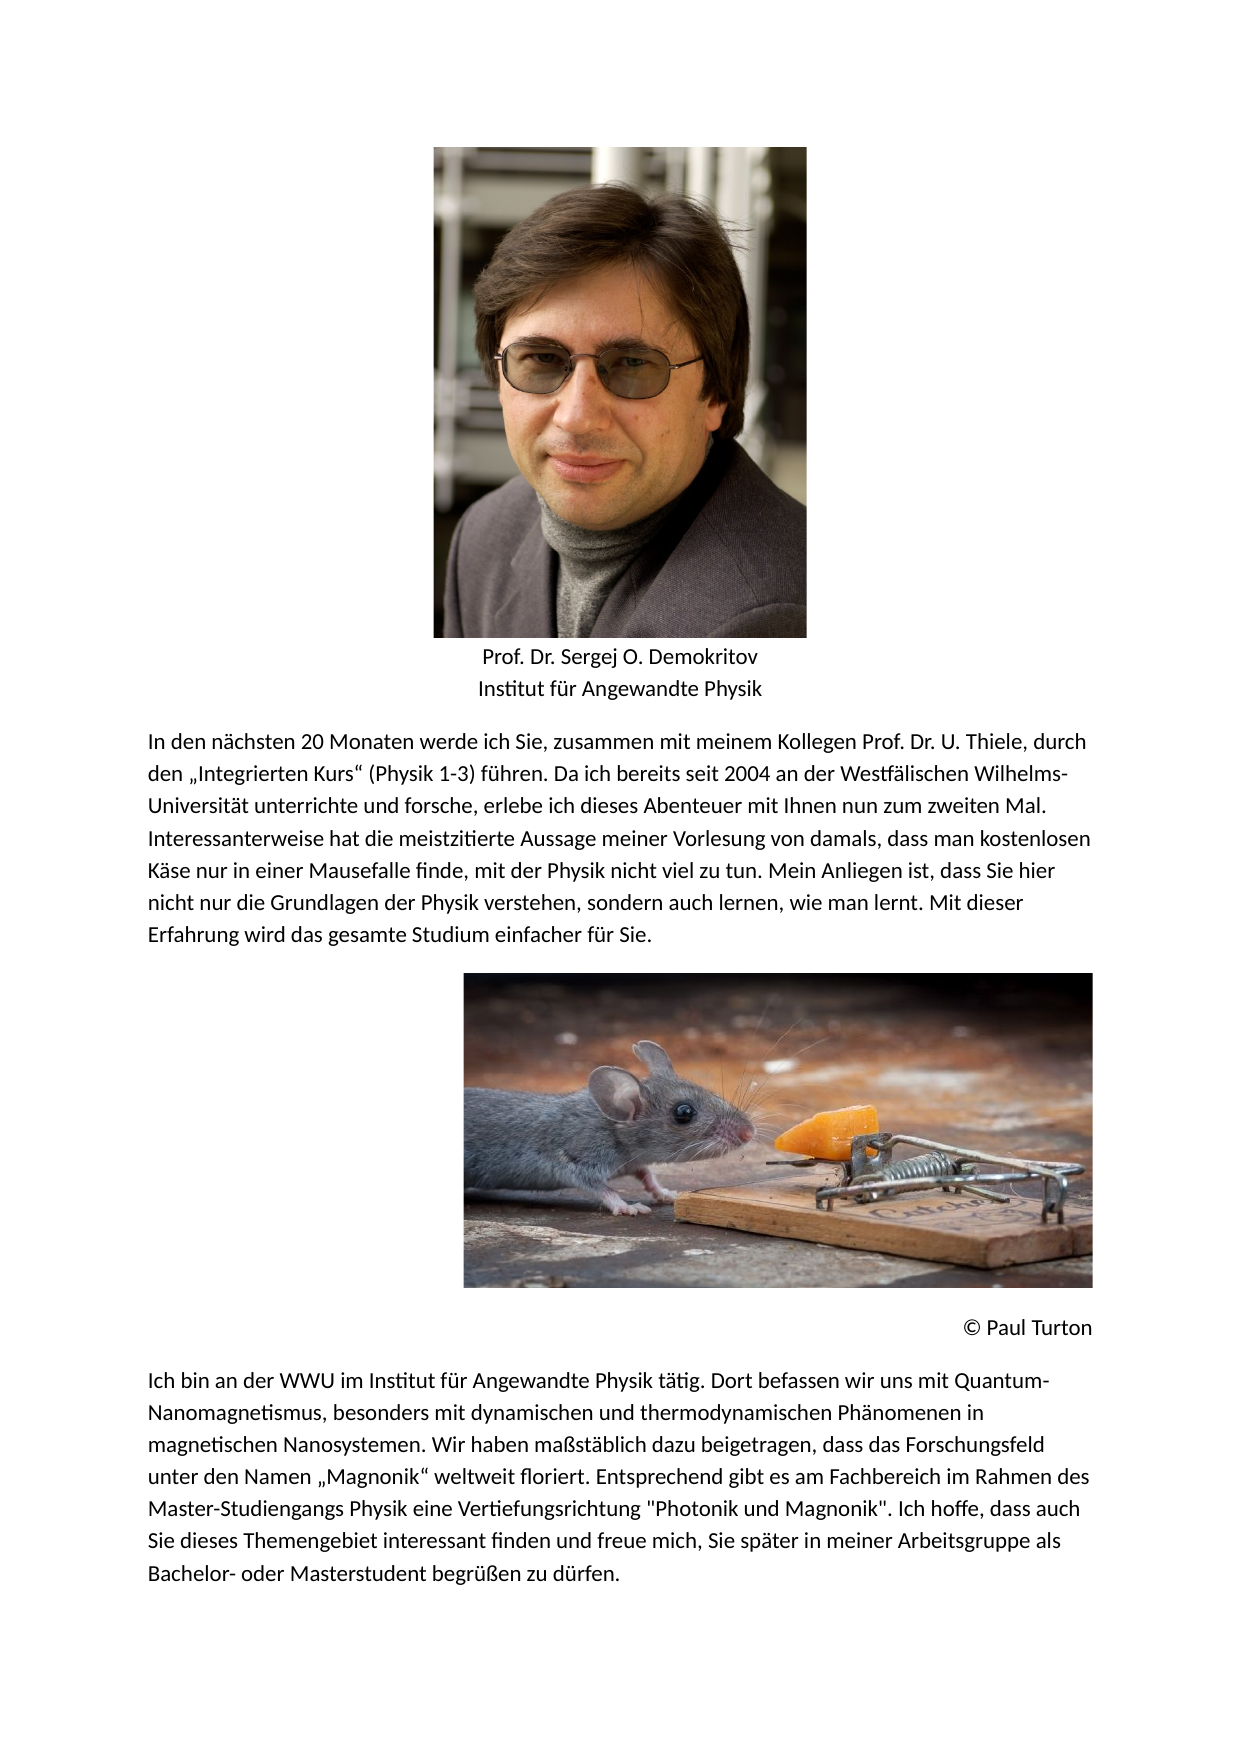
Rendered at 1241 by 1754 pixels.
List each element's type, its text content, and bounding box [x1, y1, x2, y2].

picture [433, 147, 807, 638]
picture [463, 973, 1093, 1288]
text Prof. Dr. Sergej O. Demokritov Institut für Angewandte Physik [148, 148, 1093, 702]
text © Paul Turton [148, 1313, 1093, 1341]
text Ich bin an der WWU im Institut für Angewandte Physik tätig. Dort befassen wir uns mit Quantum-Nanomagnetismus, besonders mit dynamischen und thermodynamischen Phänomenen in magnetischen Nanosystemen. Wir haben maßstäblich dazu beigetragen, dass das Forschungsfeld unter den Namen „Magnonik“ weltweit floriert. Entsprechend gibt es am Fachbereich im Rahmen des Master-Studiengangs Physik eine Vertiefungsrichtung "Photonik und Magnonik". Ich hoffe, dass auch Sie dieses Themengebiet interessant finden und freue mich, Sie später in meiner Arbeitsgruppe als Bachelor- oder Masterstudent begrüßen zu dürfen. [148, 1366, 1093, 1587]
text In den nächsten 20 Monaten werde ich Sie, zusammen mit meinem Kollegen Prof. Dr. U. Thiele, durch den „Integrierten Kurs“ (Physik 1-3) führen. Da ich bereits seit 2004 an der Westfälischen Wilhelms-Universität unterrichte und forsche, erlebe ich dieses Abenteuer mit Ihnen nun zum zweiten Mal. Interessanterweise hat die meistzitierte Aussage meiner Vorlesung von damals, dass man kostenlosen Käse nur in einer Mausefalle finde, mit der Physik nicht viel zu tun. Mein Anliegen ist, dass Sie hier nicht nur die Grundlagen der Physik verstehen, sondern auch lernen, wie man lernt. Mit dieser Erfahrung wird das gesamte Studium einfacher für Sie. [148, 727, 1093, 948]
